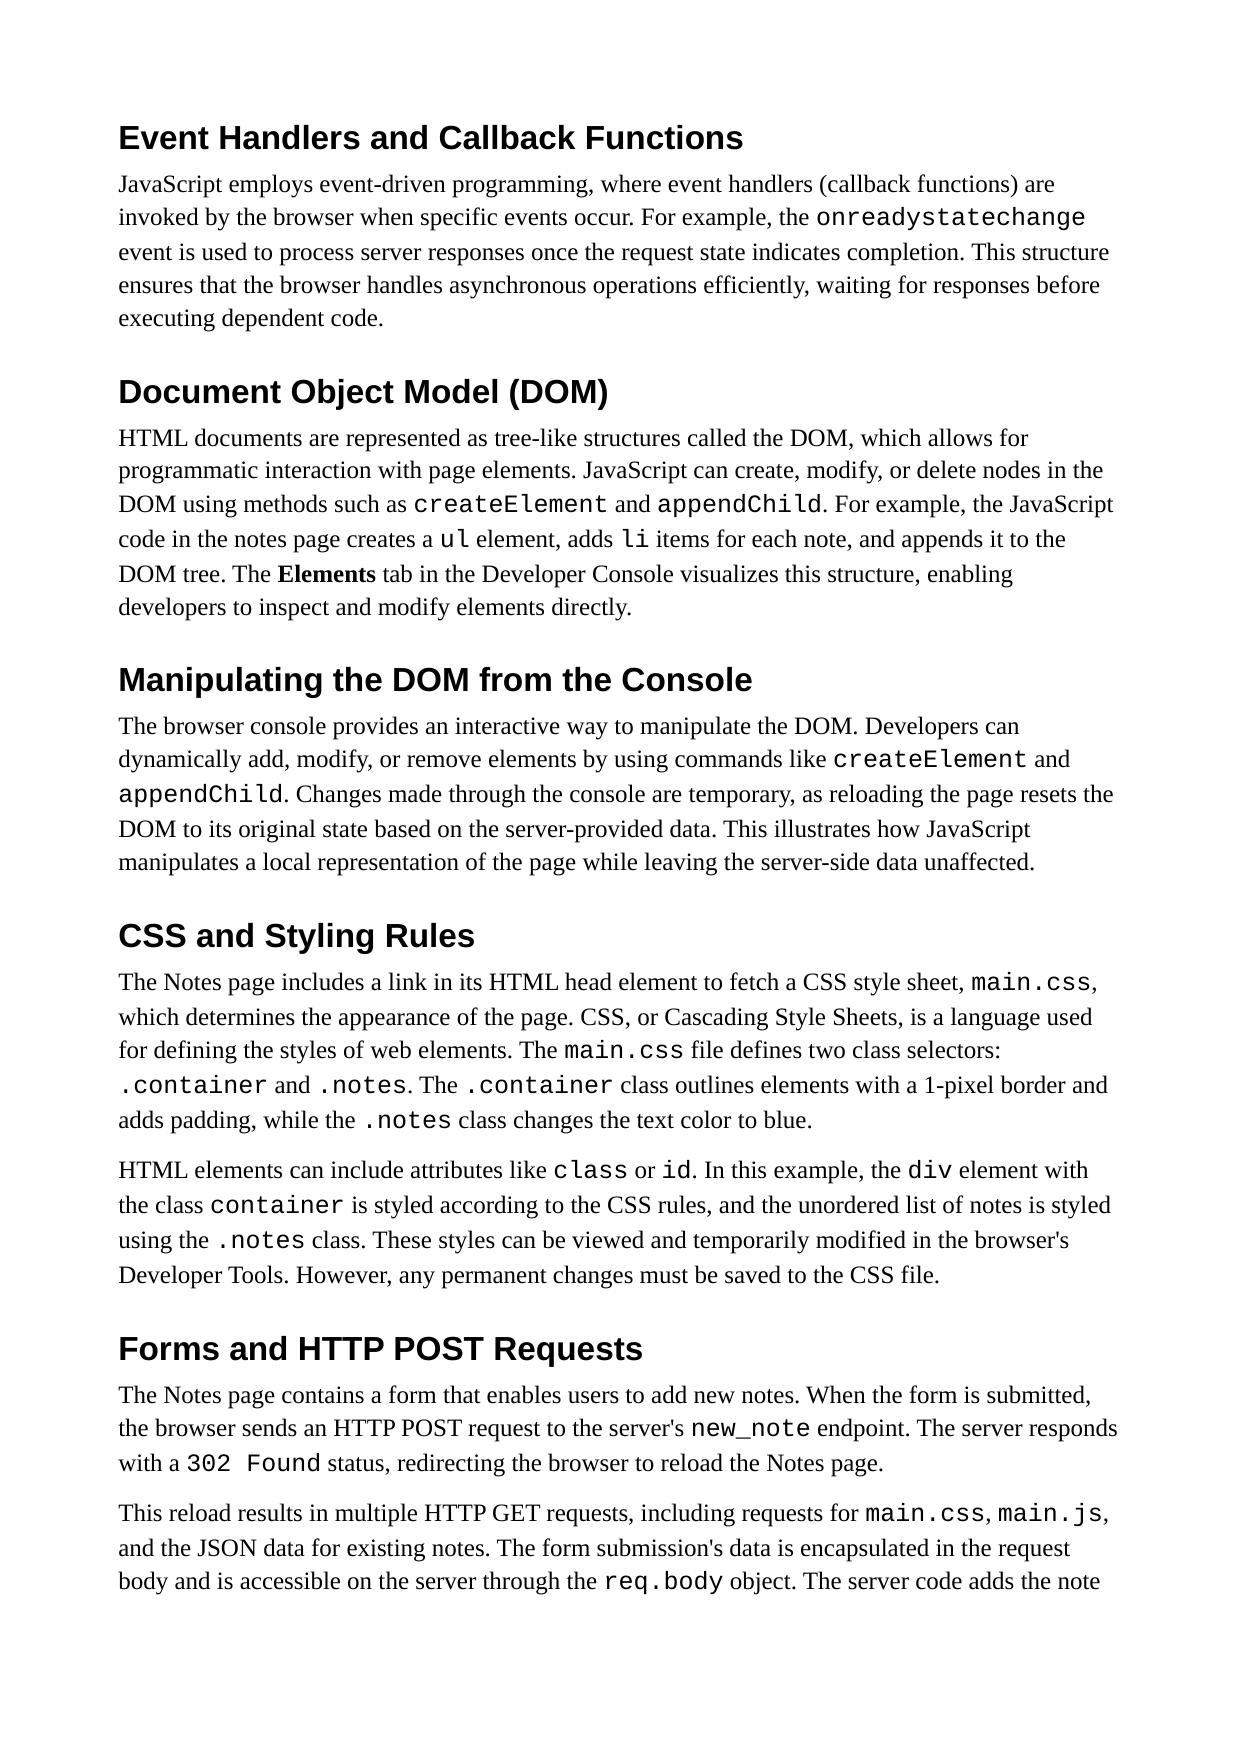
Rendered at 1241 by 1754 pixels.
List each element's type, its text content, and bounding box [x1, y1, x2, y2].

subtitle Manipulating the DOM from the Console [118, 660, 1122, 699]
text The browser console provides an interactive way to manipulate the DOM. Developers can dynamically add, modify, or remove elements by using commands like createElement and appendChild. Changes made through the console are temporary, as reloading the page resets the DOM to its original state based on the server-provided data. This illustrates how JavaScript manipulates a local representation of the page while leaving the server-side data unaffected. [118, 711, 1122, 876]
text HTML documents are represented as tree-like structures called the DOM, which allows for programmatic interaction with page elements. JavaScript can create, modify, or delete nodes in the DOM using methods such as createElement and appendChild. For example, the JavaScript code in the notes page creates a ul element, adds li items for each note, and appends it to the DOM tree. The Elements tab in the Developer Console visualizes this structure, enabling developers to inspect and modify elements directly. [118, 423, 1122, 621]
text HTML elements can include attributes like class or id. In this example, the div element with the class container is styled according to the CSS rules, and the unordered list of notes is styled using the .notes class. These styles can be viewed and temporarily modified in the browser's Developer Tools. However, any permanent changes must be saved to the CSS file. [118, 1155, 1122, 1289]
text This reload results in multiple HTTP GET requests, including requests for main.css, main.js, and the JSON data for existing notes. The form submission's data is encapsulated in the request body and is accessible on the server through the req.body object. The server code adds the note [118, 1498, 1122, 1597]
text JavaScript employs event-driven programming, where event handlers (callback functions) are invoked by the browser when specific events occur. For example, the onreadystatechange event is used to process server responses once the request state indicates completion. This structure ensures that the browser handles asynchronous operations efficiently, waiting for responses before executing dependent code. [118, 169, 1122, 332]
subtitle Forms and HTTP POST Requests [118, 1329, 1122, 1367]
text The Notes page contains a form that enables users to add new notes. When the form is submitted, the browser sends an HTTP POST request to the server's new_note endpoint. The server responds with a 302 Found status, redirecting the browser to reload the Notes page. [118, 1380, 1122, 1479]
subtitle Document Object Model (DOM) [118, 372, 1122, 410]
text The Notes page includes a link in its HTML head element to fetch a CSS style sheet, main.css, which determines the appearance of the page. CSS, or Cascading Style Sheets, is a language used for defining the styles of web elements. The main.css file defines two class selectors: .container and .notes. The .container class outlines elements with a 1-pixel border and adds padding, while the .notes class changes the text color to blue. [118, 967, 1122, 1136]
subtitle CSS and Styling Rules [118, 916, 1122, 954]
subtitle Event Handlers and Callback Functions [118, 118, 1122, 157]
